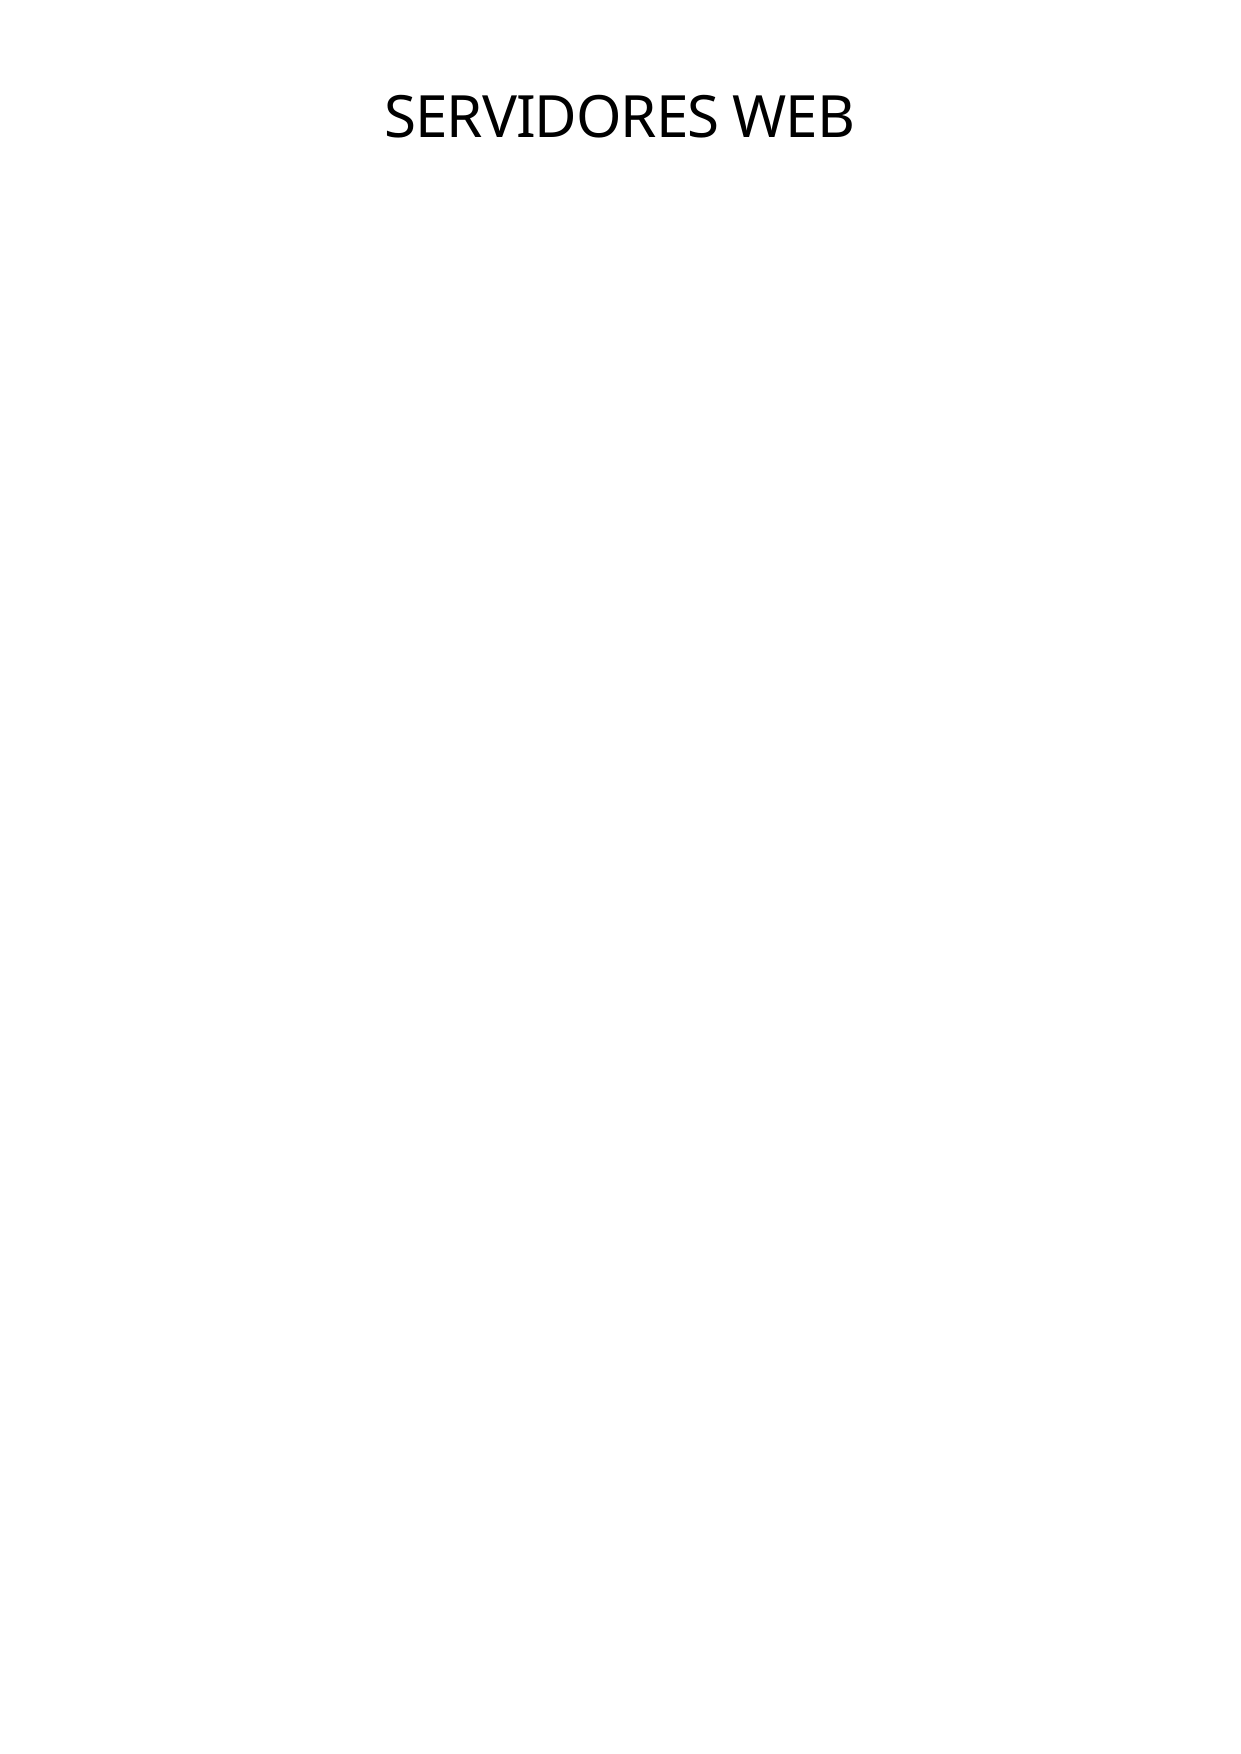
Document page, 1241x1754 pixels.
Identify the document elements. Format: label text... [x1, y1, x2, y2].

text SERVIDORES WEB [75, 75, 1165, 154]
